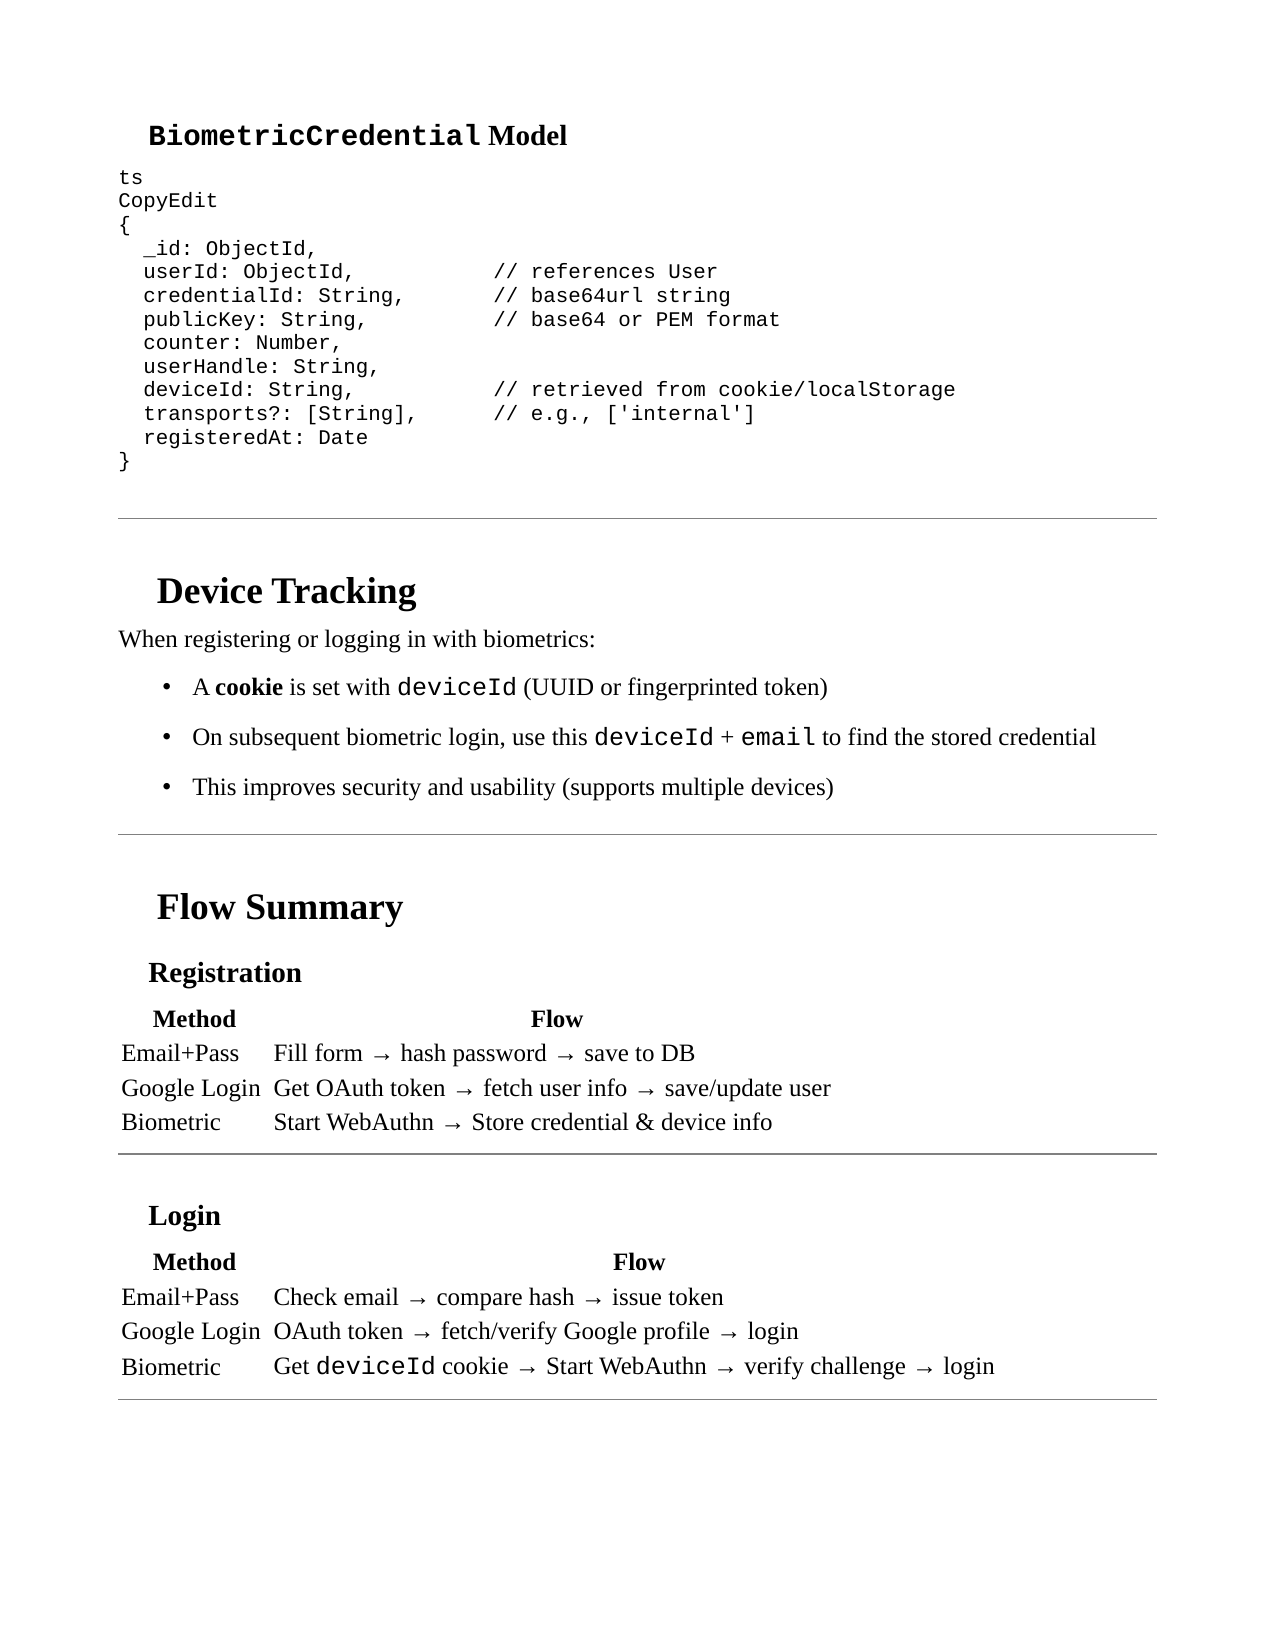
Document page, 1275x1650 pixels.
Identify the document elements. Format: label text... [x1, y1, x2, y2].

text userHandle: String, [118, 356, 1157, 379]
text credentialId: String, // base64url string [118, 285, 1157, 308]
text CopyEdit [118, 190, 1157, 214]
table_cell Fill form → hash password → save to DB [270, 1035, 844, 1070]
text publicKey: String, // base64 or PEM format [118, 308, 1157, 332]
text { [118, 214, 1157, 238]
table_cell Start WebAuthn → Store credential & device info [270, 1105, 844, 1139]
table_cell Get OAuth token → fetch user info → save/update user [270, 1070, 844, 1104]
table_header Flow [270, 1001, 844, 1035]
subtitle 🍪 Device Tracking [118, 569, 1157, 612]
text } [118, 450, 1157, 474]
table_cell Get deviceId cookie → Start WebAuthn → verify challenge → login [270, 1348, 1008, 1384]
table_cell Google Login [118, 1070, 270, 1104]
text ts [118, 167, 1157, 190]
text registeredAt: Date [118, 427, 1157, 450]
text userId: ObjectId, // references User [118, 261, 1157, 285]
subtitle 🔑 Login [118, 1198, 1157, 1232]
subtitle ➕ Registration [118, 955, 1157, 988]
list A cookie is set with deviceId (UUID or fingerprinted token) [162, 672, 1157, 703]
table_cell Biometric [118, 1105, 270, 1139]
table_cell Check email → compare hash → issue token [270, 1279, 1008, 1313]
table_cell Email+Pass [118, 1279, 270, 1313]
text deviceId: String, // retrieved from cookie/localStorage [118, 379, 1157, 403]
text counter: Number, [118, 332, 1157, 356]
table_header Method [118, 1244, 270, 1279]
text transports?: [String], // e.g., ['internal'] [118, 403, 1157, 427]
list On subsequent biometric login, use this deviceId + email to find the stored credential [162, 722, 1157, 753]
table_header Flow [270, 1244, 1008, 1279]
table_cell OAuth token → fetch/verify Google profile → login [270, 1313, 1008, 1348]
table_cell Google Login [118, 1313, 270, 1348]
text _id: ObjectId, [118, 238, 1157, 261]
subtitle 🔁 Flow Summary [118, 884, 1157, 928]
table_header Method [118, 1001, 270, 1035]
table_cell Biometric [118, 1348, 270, 1384]
text When registering or logging in with biometrics: [118, 624, 1157, 653]
table_cell Email+Pass [118, 1035, 270, 1070]
subtitle 🧬 BiometricCredential Model [118, 118, 1157, 154]
list This improves security and usability (supports multiple devices) [162, 772, 1157, 801]
